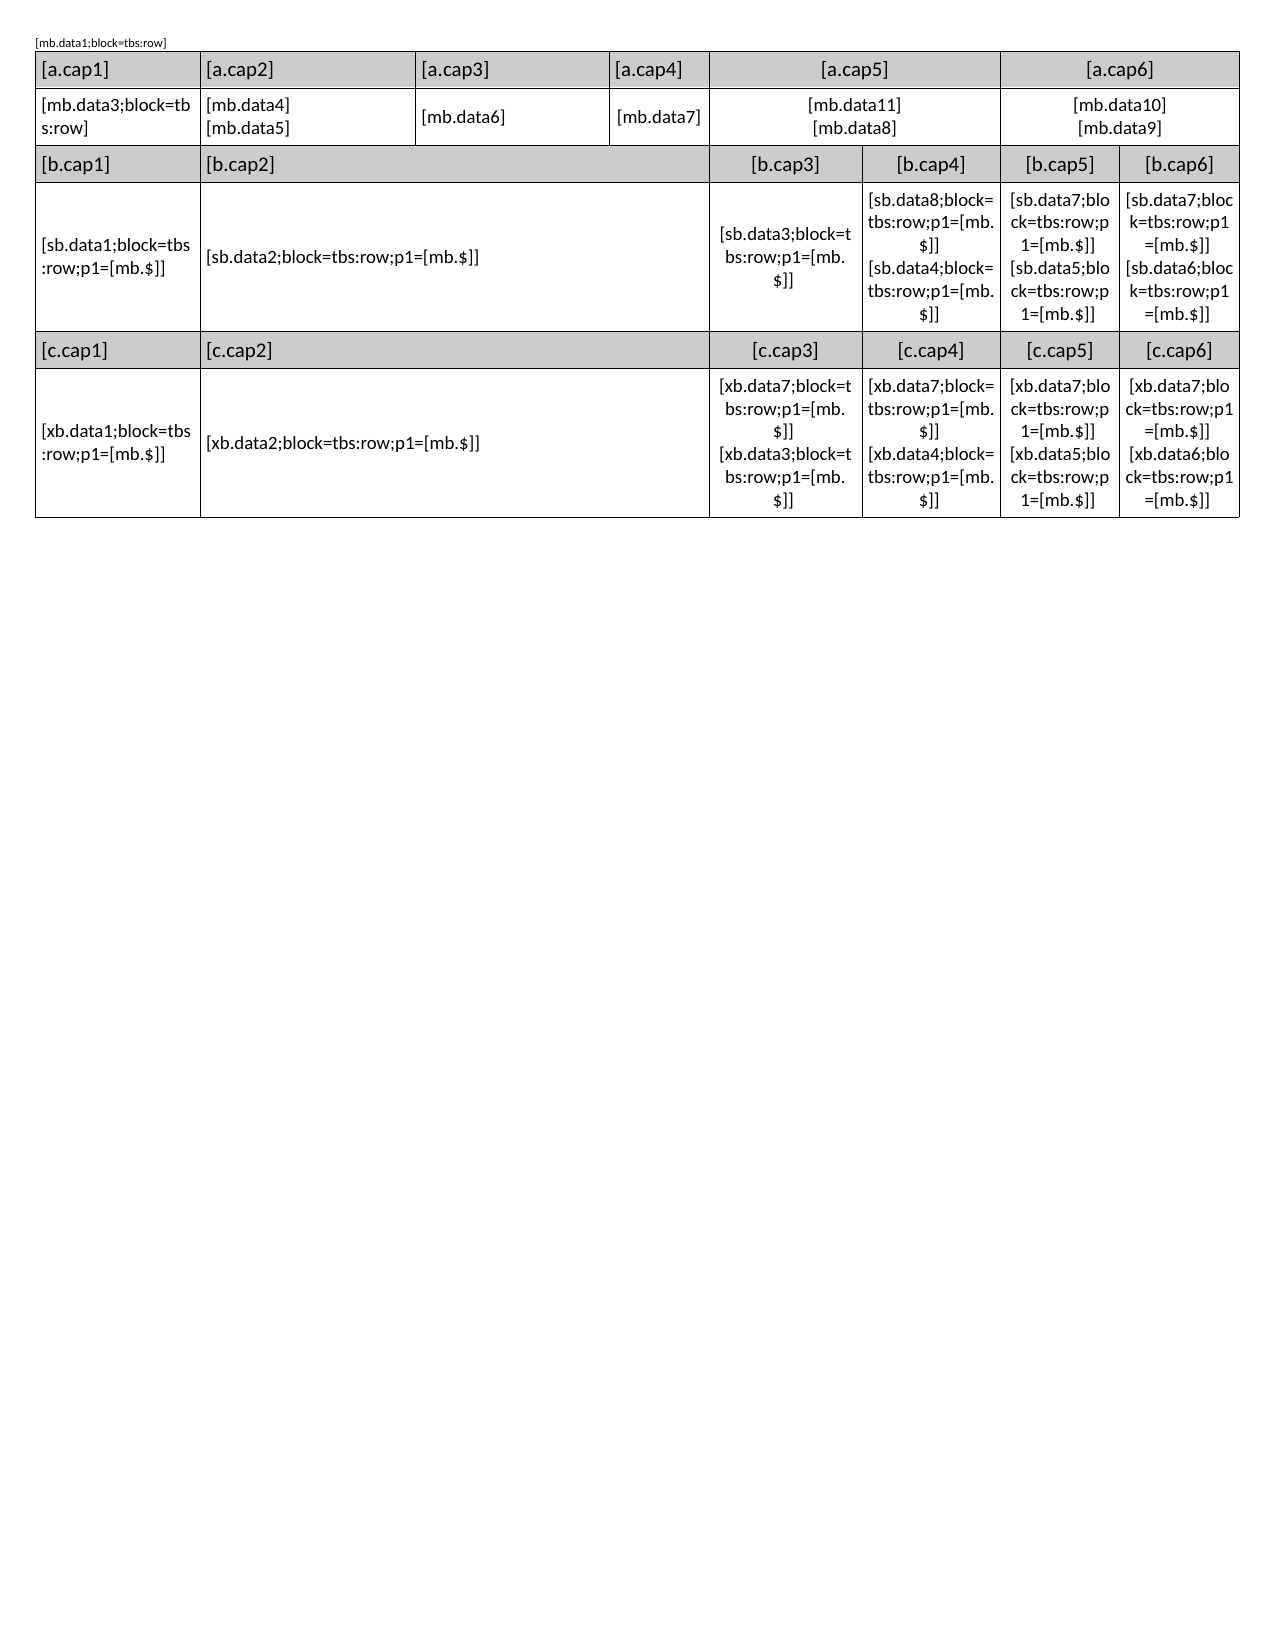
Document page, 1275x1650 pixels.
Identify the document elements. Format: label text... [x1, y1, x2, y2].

table_cell [b.cap2] [201, 146, 709, 182]
table_header [a.cap6] [1001, 52, 1239, 87]
table_cell [b.cap6] [1120, 146, 1239, 182]
table_cell [c.cap4] [863, 332, 1000, 368]
table_cell [c.cap1] [36, 332, 200, 368]
table_cell [sb.data2;block=tbs:row;p1=[mb.$]] [201, 183, 709, 331]
table_header [a.cap1] [36, 52, 200, 87]
table_cell [mb.data6] [416, 89, 609, 145]
table_cell [b.cap1] [36, 146, 200, 182]
table_header [a.cap3] [416, 52, 609, 87]
table_cell [c.cap3] [710, 332, 862, 368]
table_cell [xb.data1;block=tbs:row;p1=[mb.$]] [36, 369, 200, 517]
table_cell [c.cap6] [1120, 332, 1239, 368]
table_cell [b.cap5] [1001, 146, 1119, 182]
table_cell [xb.data7;block=tbs:row;p1=[mb.$]] [xb.data4;block=tbs:row;p1=[mb.$]] [863, 369, 1000, 517]
table_cell [mb.data7] [610, 89, 709, 145]
table_cell [xb.data7;block=tbs:row;p1=[mb.$]] [xb.data3;block=tbs:row;p1=[mb.$]] [710, 369, 862, 517]
table_cell [sb.data3;block=tbs:row;p1=[mb.$]] [710, 183, 862, 331]
table_cell [mb.data10] [mb.data9] [1001, 89, 1239, 145]
table_header [a.cap4] [610, 52, 709, 87]
table_header [mb.data1;block=tbs:row] [30, 30, 1246, 548]
table_cell [c.cap2] [201, 332, 709, 368]
table_cell [mb.data11] [mb.data8] [710, 89, 1000, 145]
table_header [a.cap2] [201, 52, 415, 87]
table_cell [c.cap5] [1001, 332, 1119, 368]
table_cell [xb.data7;block=tbs:row;p1=[mb.$]] [xb.data5;block=tbs:row;p1=[mb.$]] [1001, 369, 1119, 517]
table_cell [b.cap3] [710, 146, 862, 182]
table_cell [sb.data1;block=tbs:row;p1=[mb.$]] [36, 183, 200, 331]
table_cell [mb.data3;block=tbs:row] [36, 89, 200, 145]
table_header [a.cap5] [710, 52, 1000, 87]
table_cell [mb.data4] [mb.data5] [201, 89, 415, 145]
table_cell [b.cap4] [863, 146, 1000, 182]
table_cell [sb.data7;block=tbs:row;p1=[mb.$]] [sb.data6;block=tbs:row;p1=[mb.$]] [1120, 183, 1239, 331]
table_cell [xb.data2;block=tbs:row;p1=[mb.$]] [201, 369, 709, 517]
table_cell [sb.data8;block=tbs:row;p1=[mb.$]] [sb.data4;block=tbs:row;p1=[mb.$]] [863, 183, 1000, 331]
table_cell [xb.data7;block=tbs:row;p1=[mb.$]] [xb.data6;block=tbs:row;p1=[mb.$]] [1120, 369, 1239, 517]
table_cell [sb.data7;block=tbs:row;p1=[mb.$]] [sb.data5;block=tbs:row;p1=[mb.$]] [1001, 183, 1119, 331]
